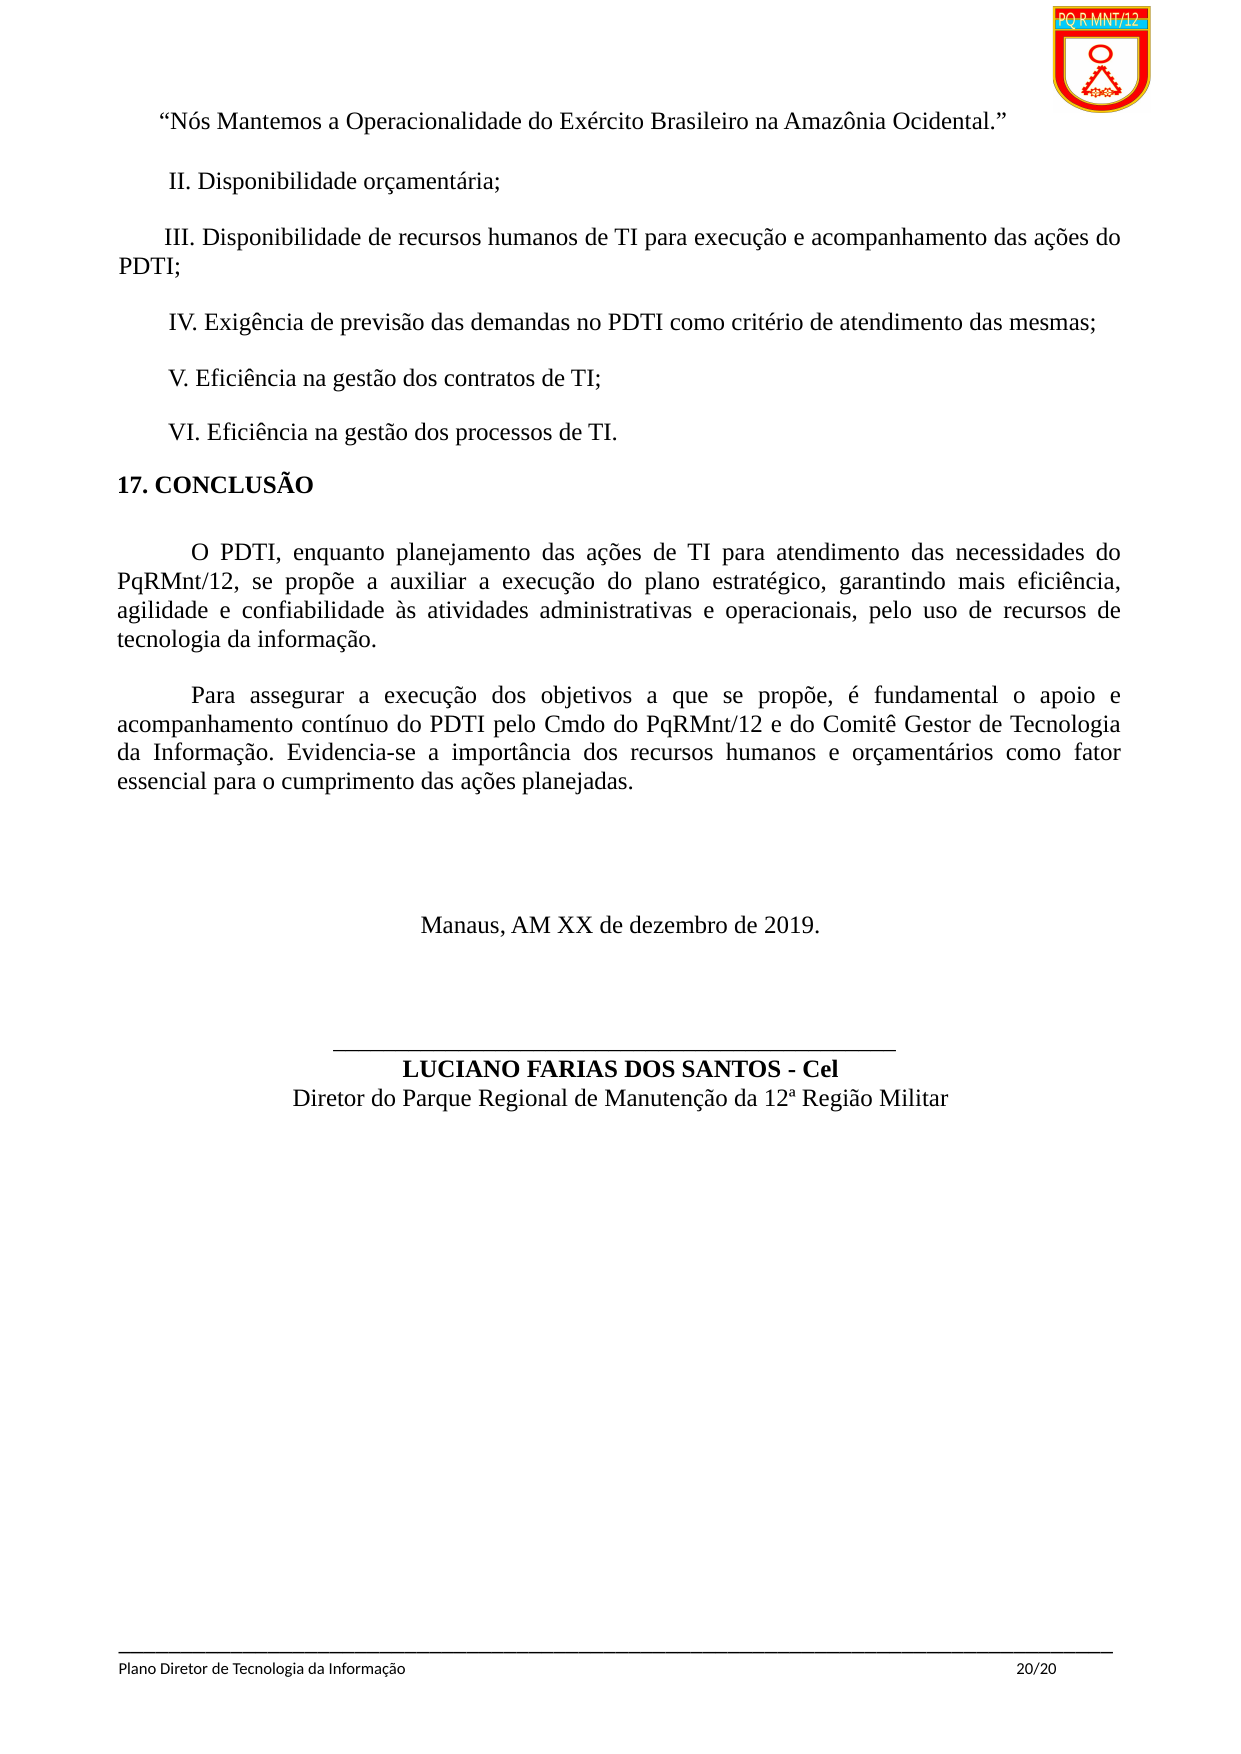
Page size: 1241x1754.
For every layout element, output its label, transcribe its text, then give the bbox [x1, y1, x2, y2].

text Diretor do Parque Regional de Manutenção da 12ª Região Militar [118, 1083, 1122, 1112]
subtitle 17. CONCLUSÃO [117, 471, 1123, 499]
picture [1052, 6, 1151, 113]
text _____________________________________________ [118, 1025, 1116, 1054]
list VI. Eficiência na gestão dos processos de TI. [118, 417, 1122, 446]
text O PDTI, enquanto planejamento das ações de TI para atendimento das necessidades do PqRMnt/12, se propõe a auxiliar a execução do plano estratégico, garantindo mais eficiência, agilidade e confiabilidade às atividades administrativas e operacionais, pelo uso de recursos de tecnologia da informação. [117, 537, 1122, 652]
text Para assegurar a execução dos objetivos a que se propõe, é fundamental o apoio e acompanhamento contínuo do PDTI pelo Cmdo do PqRMnt/12 e do Comitê Gestor de Tecnologia da Informação. Evidencia-se a importância dos recursos humanos e orçamentários como fator essencial para o cumprimento das ações planejadas. [117, 680, 1122, 795]
list V. Eficiência na gestão dos contratos de TI; [118, 363, 1122, 392]
list II. Disponibilidade orçamentária; [118, 166, 1122, 195]
text LUCIANO FARIAS DOS SANTOS - Cel [124, 1054, 1116, 1083]
text Manaus, AM XX de dezembro de 2019. [118, 910, 1122, 939]
list IV. Exigência de previsão das demandas no PDTI como critério de atendimento das mesmas; [118, 307, 1122, 336]
list III. Disponibilidade de recursos humanos de TI para execução e acompanhamento das ações do PDTI; [118, 222, 1122, 279]
